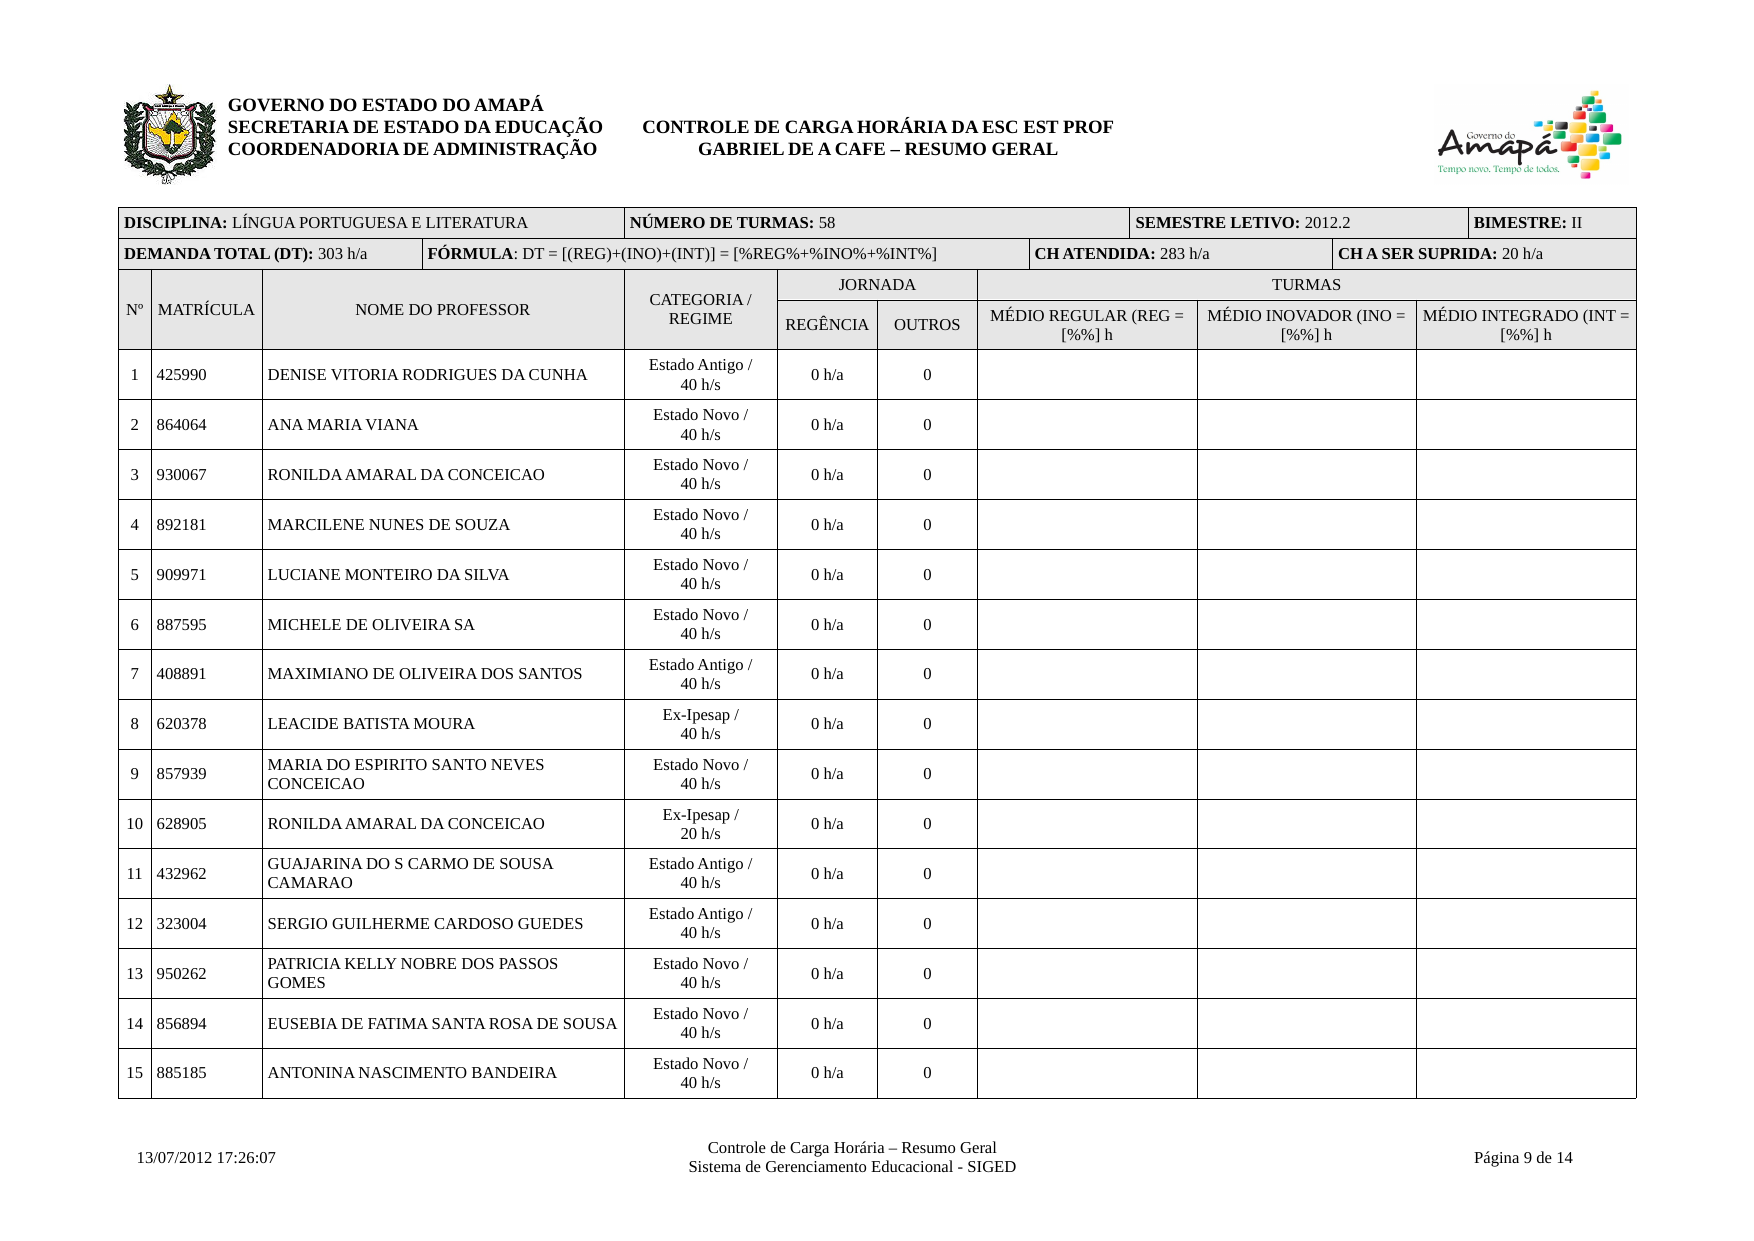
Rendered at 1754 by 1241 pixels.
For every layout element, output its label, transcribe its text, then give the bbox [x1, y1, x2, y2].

table_cell 0 h/a [778, 849, 877, 898]
table_cell DEMANDA TOTAL (DT): 303 h/a [119, 239, 422, 269]
table_cell CH ATENDIDA: 283 h/a [1030, 239, 1332, 269]
picture [123, 84, 218, 185]
table_cell REGÊNCIA [778, 301, 877, 349]
table_cell 0 [878, 450, 977, 499]
table_cell [1198, 800, 1416, 848]
table_cell 628905 [152, 800, 262, 848]
table_cell [978, 650, 1197, 699]
table_cell PATRICIA KELLY NOBRE DOS PASSOS GOMES [263, 949, 624, 998]
table_cell [1417, 899, 1636, 948]
table_cell [1417, 800, 1636, 848]
table_cell 408891 [152, 650, 262, 699]
table_cell [978, 700, 1197, 748]
table_cell CH A SER SUPRIDA: 20 h/a [1333, 239, 1636, 269]
table_cell MÉDIO INOVADOR (INO = [%%] h [1198, 301, 1416, 349]
table_cell 0 [878, 500, 977, 549]
table_cell 14 [119, 999, 151, 1048]
table_cell 0 [878, 999, 977, 1048]
table_cell Estado Novo / 40 h/s [625, 1049, 777, 1098]
table_cell Ex-Ipesap / 20 h/s [625, 800, 777, 848]
table_cell Estado Novo / 40 h/s [625, 400, 777, 449]
table_cell 0 [878, 849, 977, 898]
table_cell [1198, 600, 1416, 649]
table_cell 0 [878, 899, 977, 948]
table_cell MARCILENE NUNES DE SOUZA [263, 500, 624, 549]
table_cell 0 h/a [778, 450, 877, 499]
table_cell 864064 [152, 400, 262, 449]
table_cell CATEGORIA / REGIME [625, 270, 777, 349]
table_cell Estado Antigo / 40 h/s [625, 650, 777, 699]
table_cell Estado Antigo / 40 h/s [625, 899, 777, 948]
table_cell 0 h/a [778, 999, 877, 1048]
table_cell 0 [878, 650, 977, 699]
table_cell [1198, 500, 1416, 549]
table_header NÚMERO DE TURMAS: 58 [625, 208, 1129, 238]
table_cell [978, 899, 1197, 948]
table_cell 892181 [152, 500, 262, 549]
table_cell MATRÍCULA [152, 270, 262, 349]
table_cell Estado Novo / 40 h/s [625, 999, 777, 1048]
table_cell Estado Antigo / 40 h/s [625, 350, 777, 399]
table_cell [978, 450, 1197, 499]
table_cell [1417, 600, 1636, 649]
table_cell LEACIDE BATISTA MOURA [263, 700, 624, 748]
table_cell [978, 800, 1197, 848]
table_cell 0 h/a [778, 600, 877, 649]
table_cell 0 [878, 1049, 977, 1098]
table_cell 0 [878, 700, 977, 748]
table_cell 6 [119, 600, 151, 649]
table_cell 857939 [152, 750, 262, 798]
table_cell 0 [878, 600, 977, 649]
table_cell [1417, 650, 1636, 699]
table_cell Estado Novo / 40 h/s [625, 450, 777, 499]
table_header DISCIPLINA: LÍNGUA PORTUGUESA E LITERATURA [119, 208, 624, 238]
table_cell 8 [119, 700, 151, 748]
table_cell 13 [119, 949, 151, 998]
table_cell EUSEBIA DE FATIMA SANTA ROSA DE SOUSA [263, 999, 624, 1048]
table_cell 0 [878, 550, 977, 599]
table_cell 432962 [152, 849, 262, 898]
table_cell [1198, 949, 1416, 998]
table_cell 11 [119, 849, 151, 898]
table_cell 0 h/a [778, 550, 877, 599]
table_cell 0 h/a [778, 1049, 877, 1098]
table_cell 12 [119, 899, 151, 948]
table_cell 0 h/a [778, 650, 877, 699]
table_cell [978, 999, 1197, 1048]
table_cell Estado Antigo / 40 h/s [625, 849, 777, 898]
table_cell [1417, 400, 1636, 449]
table_cell Ex-Ipesap / 40 h/s [625, 700, 777, 748]
table_cell 885185 [152, 1049, 262, 1098]
table_cell [1198, 450, 1416, 499]
table_cell 0 h/a [778, 700, 877, 748]
table_cell [1417, 999, 1636, 1048]
table_cell Estado Novo / 40 h/s [625, 949, 777, 998]
table_cell Estado Novo / 40 h/s [625, 750, 777, 798]
table_header BIMESTRE: II [1469, 208, 1636, 238]
table_cell NOME DO PROFESSOR [263, 270, 624, 349]
table_cell [1417, 550, 1636, 599]
picture [1433, 84, 1629, 185]
table_cell [1417, 750, 1636, 798]
table_cell [1198, 1049, 1416, 1098]
table_cell 323004 [152, 899, 262, 948]
table_cell RONILDA AMARAL DA CONCEICAO [263, 800, 624, 848]
table_cell 0 h/a [778, 750, 877, 798]
table_cell 620378 [152, 700, 262, 748]
table_cell [978, 949, 1197, 998]
table_header SEMESTRE LETIVO: 2012.2 [1130, 208, 1468, 238]
table_cell [978, 600, 1197, 649]
table_cell [1198, 750, 1416, 798]
table_cell OUTROS [878, 301, 977, 349]
table_cell LUCIANE MONTEIRO DA SILVA [263, 550, 624, 599]
table_cell 4 [119, 500, 151, 549]
table_cell 1 [119, 350, 151, 399]
table_cell DENISE VITORIA RODRIGUES DA CUNHA [263, 350, 624, 399]
table_cell MÉDIO INTEGRADO (INT = [%%] h [1417, 301, 1636, 349]
table_cell Nº [119, 270, 151, 349]
table_cell FÓRMULA: DT = [(REG)+(INO)+(INT)] = [%REG%+%INO%+%INT%] [423, 239, 1029, 269]
table_cell 3 [119, 450, 151, 499]
table_cell [1417, 700, 1636, 748]
table_cell [978, 1049, 1197, 1098]
table_cell [1198, 999, 1416, 1048]
table_cell 0 h/a [778, 899, 877, 948]
table_cell MÉDIO REGULAR (REG = [%%] h [978, 301, 1197, 349]
table_cell [1198, 650, 1416, 699]
table_cell 909971 [152, 550, 262, 599]
table_cell 887595 [152, 600, 262, 649]
table_cell Estado Novo / 40 h/s [625, 550, 777, 599]
table_cell ANA MARIA VIANA [263, 400, 624, 449]
table_cell [1417, 500, 1636, 549]
table_cell 0 [878, 800, 977, 848]
table_cell MAXIMIANO DE OLIVEIRA DOS SANTOS [263, 650, 624, 699]
table_cell Estado Novo / 40 h/s [625, 600, 777, 649]
table_cell 15 [119, 1049, 151, 1098]
table_cell [1417, 350, 1636, 399]
table_cell 856894 [152, 999, 262, 1048]
table_cell [978, 750, 1197, 798]
table_cell [978, 550, 1197, 599]
table_cell [1417, 849, 1636, 898]
table_cell SERGIO GUILHERME CARDOSO GUEDES [263, 899, 624, 948]
table_cell JORNADA [778, 270, 977, 299]
table_cell [978, 400, 1197, 449]
table_cell ANTONINA NASCIMENTO BANDEIRA [263, 1049, 624, 1098]
table_cell 425990 [152, 350, 262, 399]
table_cell [1198, 350, 1416, 399]
table_cell [1198, 550, 1416, 599]
table_cell 7 [119, 650, 151, 699]
table_cell [1198, 899, 1416, 948]
table_cell MARIA DO ESPIRITO SANTO NEVES CONCEICAO [263, 750, 624, 798]
table_cell [1417, 450, 1636, 499]
table_cell 10 [119, 800, 151, 848]
table_cell 0 [878, 350, 977, 399]
table_cell [978, 500, 1197, 549]
table_cell 0 [878, 400, 977, 449]
table_cell 2 [119, 400, 151, 449]
table_cell [1417, 1049, 1636, 1098]
table_cell 5 [119, 550, 151, 599]
table_cell 950262 [152, 949, 262, 998]
table_cell 0 h/a [778, 400, 877, 449]
table_cell TURMAS [978, 270, 1636, 299]
table_cell [1417, 949, 1636, 998]
table_cell 0 h/a [778, 949, 877, 998]
table_cell Estado Novo / 40 h/s [625, 500, 777, 549]
table_cell RONILDA AMARAL DA CONCEICAO [263, 450, 624, 499]
table_cell 0 [878, 949, 977, 998]
table_cell 0 h/a [778, 500, 877, 549]
table_cell [978, 849, 1197, 898]
table_cell [1198, 700, 1416, 748]
table_cell [978, 350, 1197, 399]
table_cell 0 [878, 750, 977, 798]
table_cell [1198, 849, 1416, 898]
table_cell 930067 [152, 450, 262, 499]
table_cell 9 [119, 750, 151, 798]
table_cell MICHELE DE OLIVEIRA SA [263, 600, 624, 649]
table_cell [1198, 400, 1416, 449]
table_cell 0 h/a [778, 800, 877, 848]
table_cell GUAJARINA DO S CARMO DE SOUSA CAMARAO [263, 849, 624, 898]
table_cell 0 h/a [778, 350, 877, 399]
